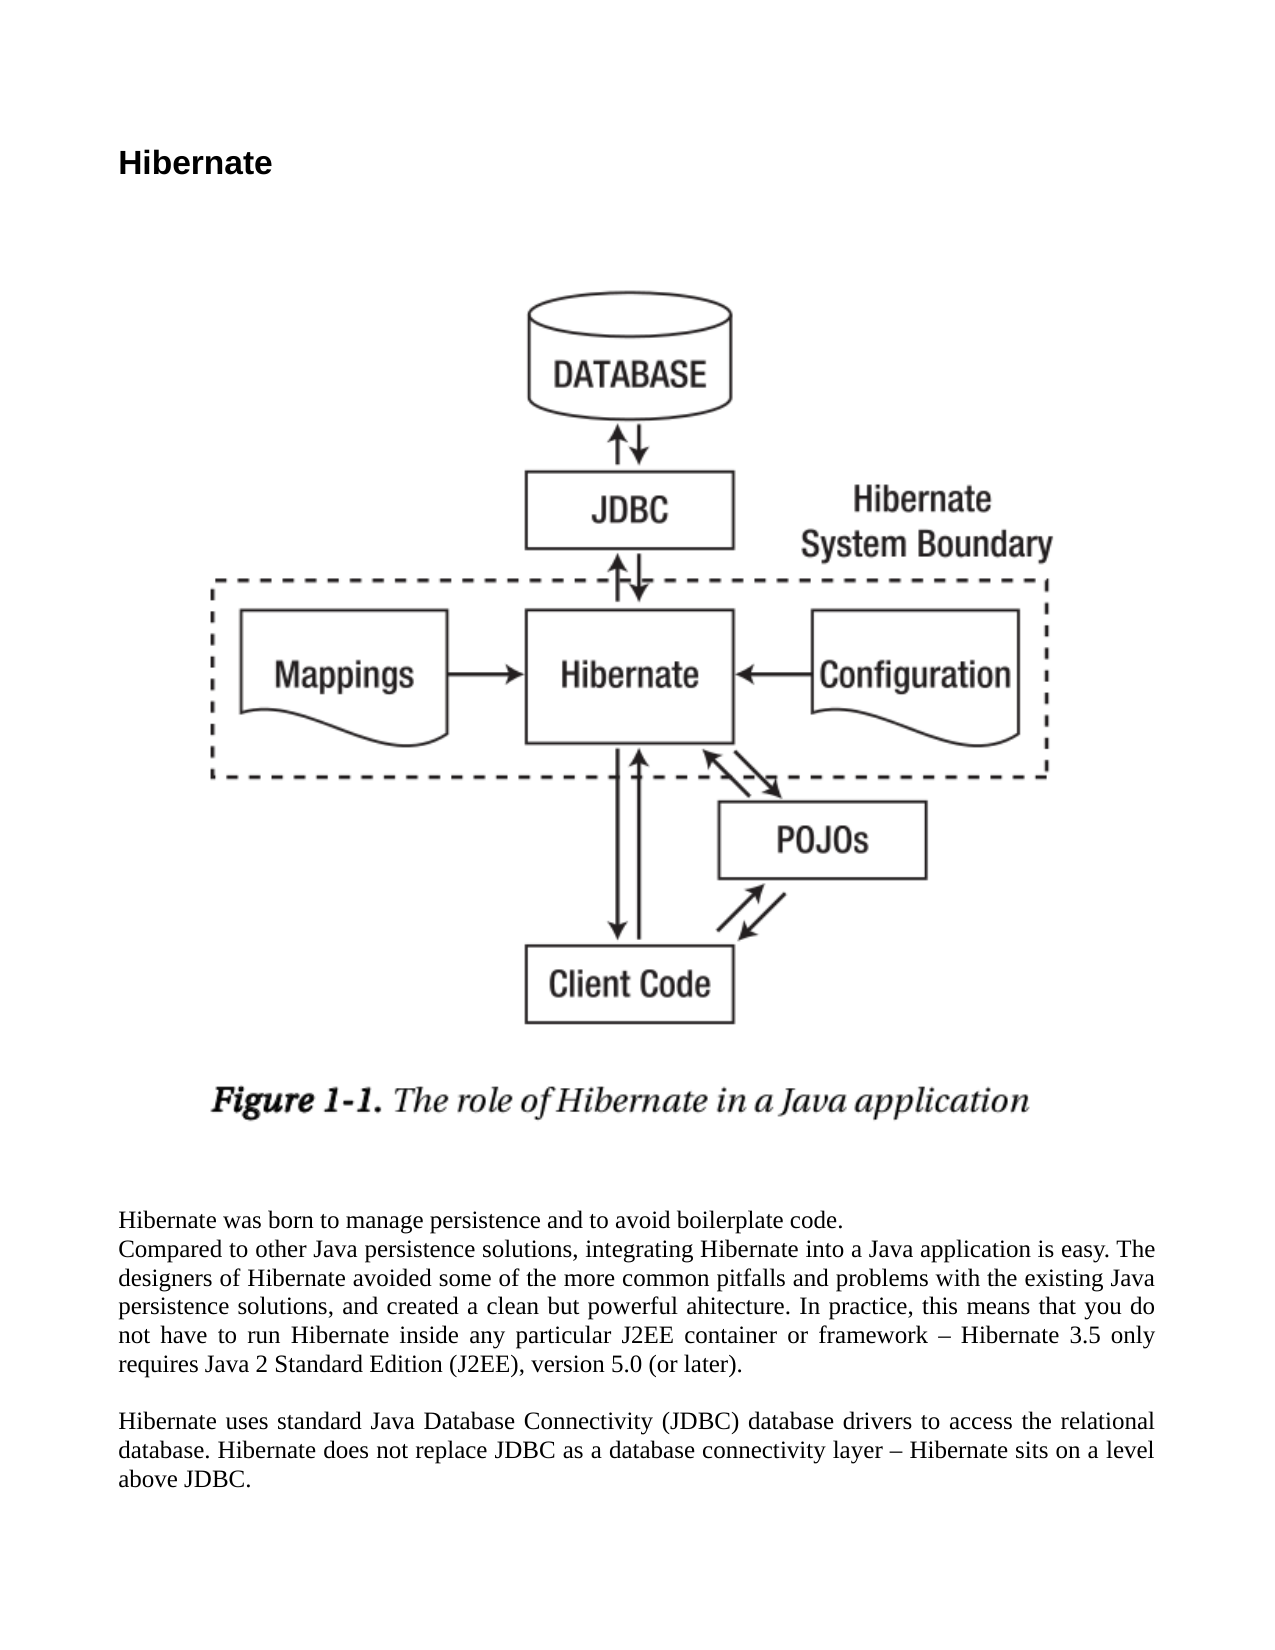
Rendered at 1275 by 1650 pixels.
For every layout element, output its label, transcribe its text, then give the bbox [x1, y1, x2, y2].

text Hibernate was born to manage persistence and to avoid boilerplate code. [118, 1205, 1157, 1234]
text Compared to other Java persistence solutions, integrating Hibernate into a Java application is easy. The designers of Hibernate avoided some of the more common pitfalls and problems with the existing Java persistence solutions, and created a clean but powerful ahitecture. In practice, this means that you do not have to run Hibernate inside any particular J2EE container or framework – Hibernate 3.5 only requires Java 2 Standard Edition (J2EE), version 5.0 (or later). [118, 1234, 1157, 1378]
subtitle Hibernate [118, 143, 1157, 182]
picture [164, 280, 1111, 1148]
text Hibernate uses standard Java Database Connectivity (JDBC) database drivers to access the relational database. Hibernate does not replace JDBC as a database connectivity layer – Hibernate sits on a level above JDBC. [118, 1406, 1157, 1493]
